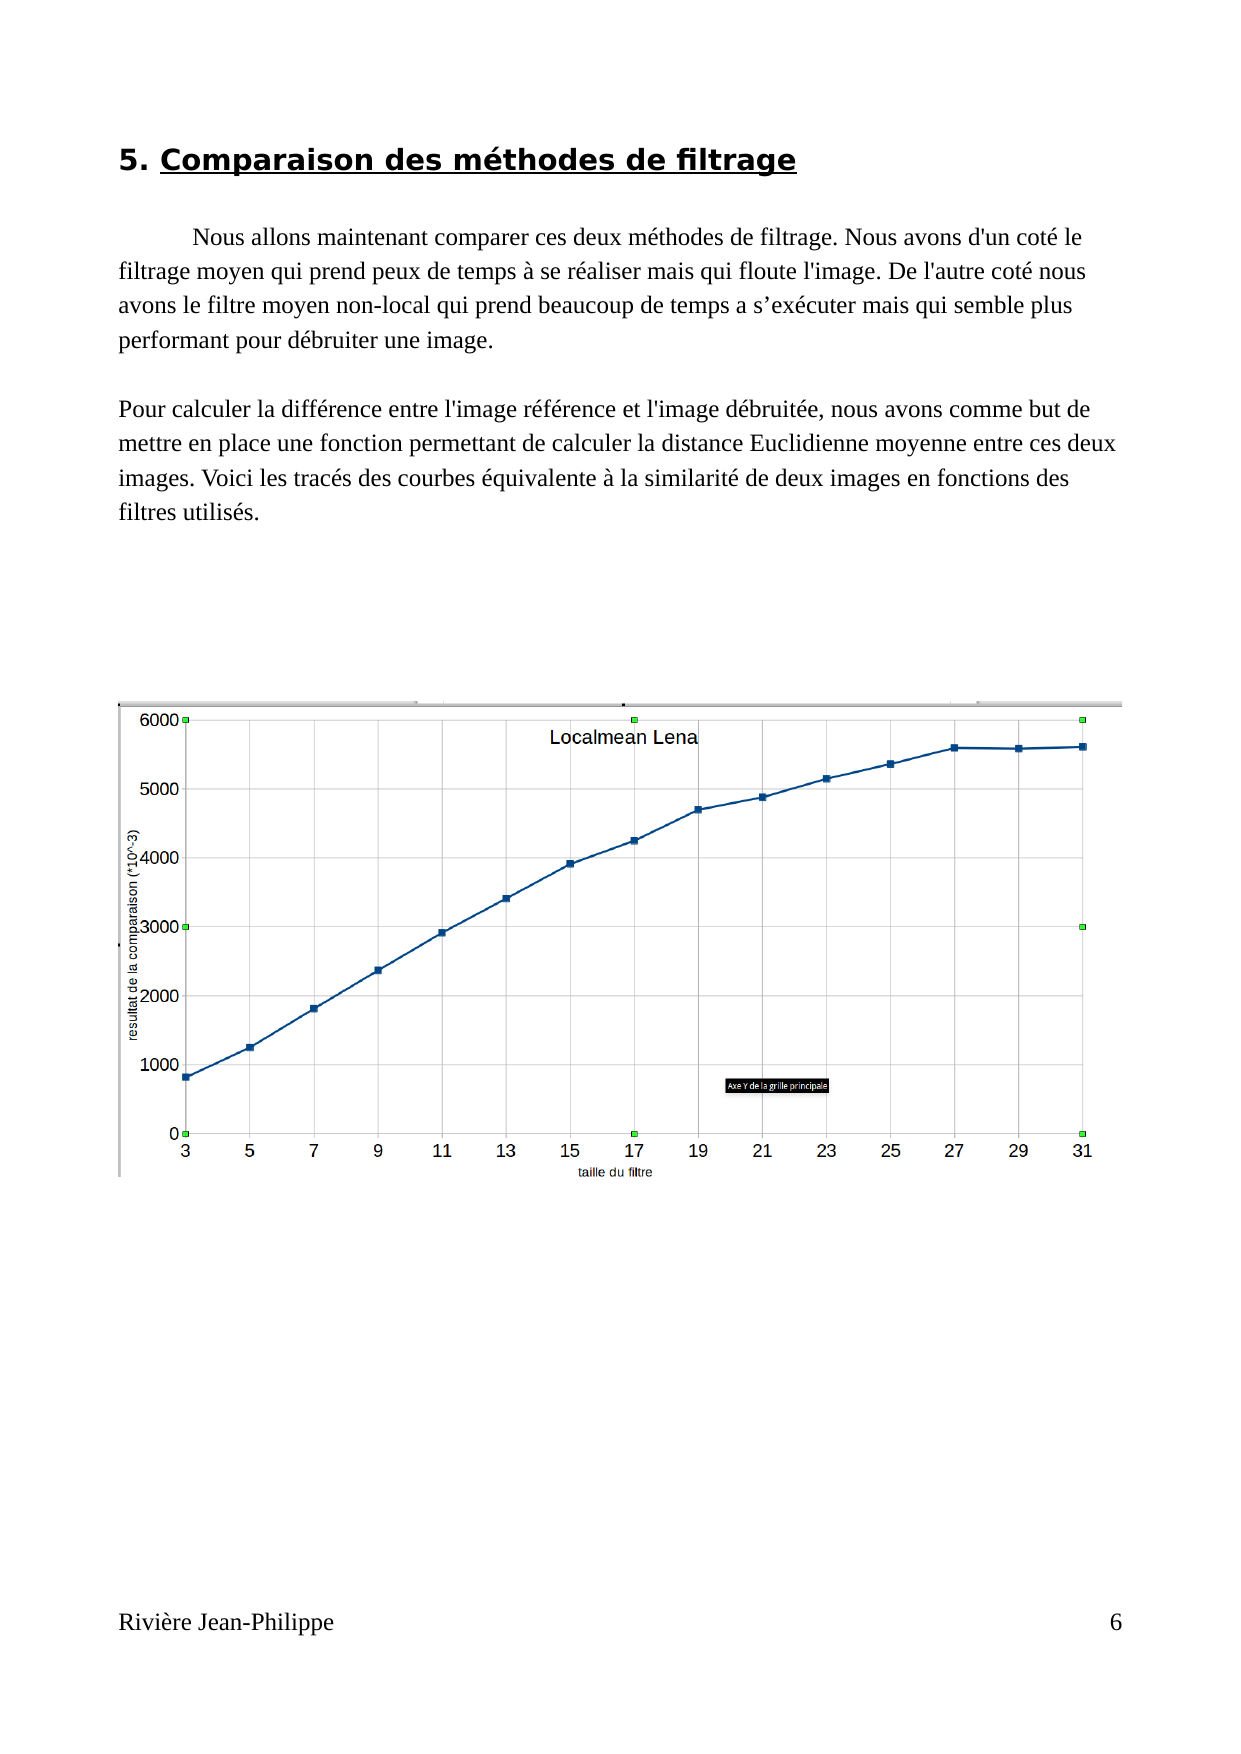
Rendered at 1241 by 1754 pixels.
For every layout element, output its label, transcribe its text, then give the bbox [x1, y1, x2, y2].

text Nous allons maintenant comparer ces deux méthodes de filtrage. Nous avons d'un coté le filtrage moyen qui prend peux de temps à se réaliser mais qui floute l'image. De l'autre coté nous avons le filtre moyen non-local qui prend beaucoup de temps a s’exécuter mais qui semble plus performant pour débruiter une image. [118, 189, 1122, 354]
subtitle 5. Comparaison des méthodes de filtrage [118, 143, 1122, 177]
picture [118, 701, 1123, 1177]
text Pour calculer la différence entre l'image référence et l'image débruitée, nous avons comme but de mettre en place une fonction permettant de calculer la distance Euclidienne moyenne entre ces deux images. Voici les tracés des courbes équivalente à la similarité de deux images en fonctions des filtres utilisés. [118, 374, 1122, 526]
